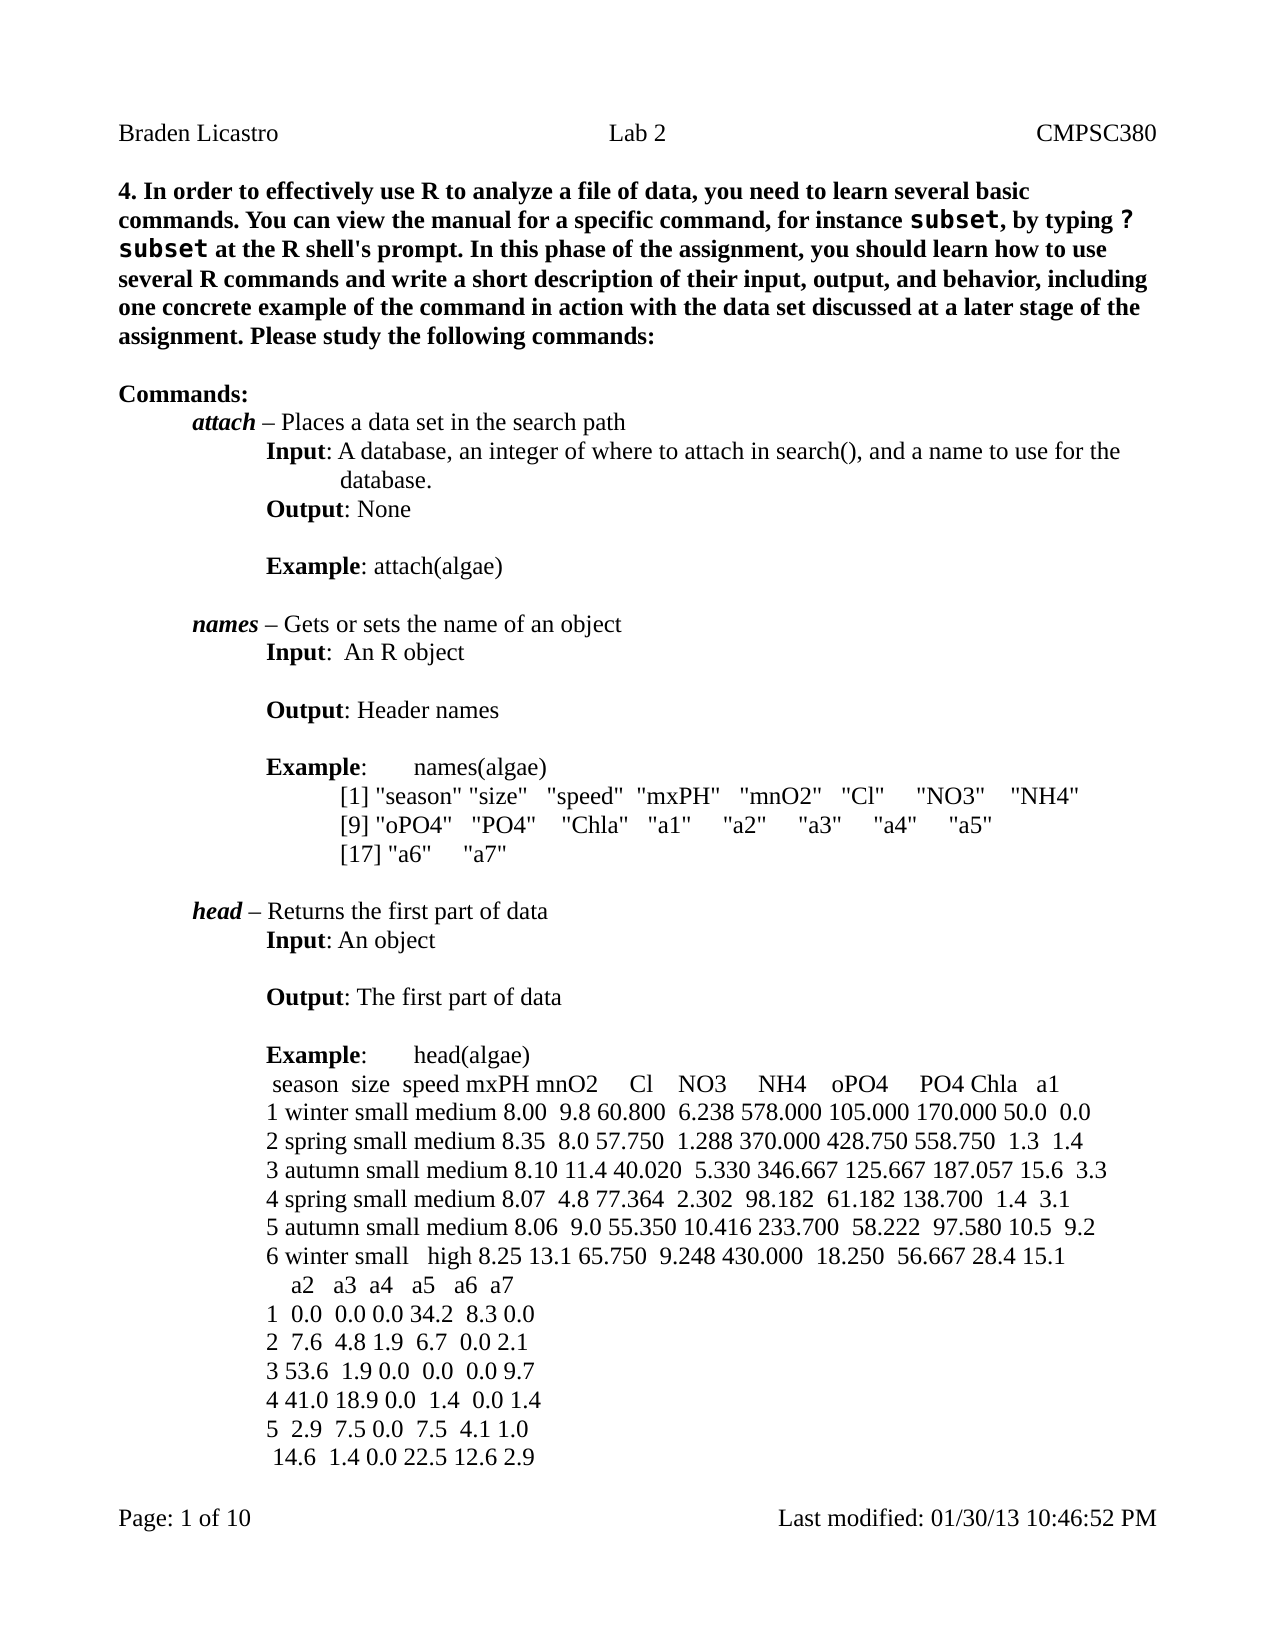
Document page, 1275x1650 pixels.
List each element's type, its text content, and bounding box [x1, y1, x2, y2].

text 14.6 1.4 0.0 22.5 12.6 2.9 [118, 1442, 1157, 1471]
text Input: An object [118, 925, 1157, 954]
text Input: A database, an integer of where to attach in search(), and a name to use for the database. [118, 436, 1157, 494]
text Output: None [118, 494, 1157, 522]
text Output: Header names [118, 695, 1157, 724]
text [9] "oPO4" "PO4" "Chla" "a1" "a2" "a3" "a4" "a5" [118, 810, 1157, 839]
text attach – Places a data set in the search path [118, 407, 1157, 436]
text [1] "season" "size" "speed" "mxPH" "mnO2" "Cl" "NO3" "NH4" [118, 781, 1157, 810]
text 5 2.9 7.5 0.0 7.5 4.1 1.0 [118, 1414, 1157, 1442]
text 3 53.6 1.9 0.0 0.0 0.0 9.7 [118, 1356, 1157, 1385]
text 6 winter small high 8.25 13.1 65.750 9.248 430.000 18.250 56.667 28.4 15.1 [118, 1241, 1157, 1270]
text Input: An R object [118, 637, 1157, 666]
text Commands: [118, 379, 1157, 407]
text head – Returns the first part of data [118, 896, 1157, 925]
text 1 winter small medium 8.00 9.8 60.800 6.238 578.000 105.000 170.000 50.0 0.0 [118, 1097, 1157, 1126]
text 3 autumn small medium 8.10 11.4 40.020 5.330 346.667 125.667 187.057 15.6 3.3 [118, 1155, 1157, 1184]
text a2 a3 a4 a5 a6 a7 [118, 1270, 1157, 1299]
text [17] "a6" "a7" [118, 839, 1157, 867]
text Output: The first part of data [118, 982, 1157, 1011]
text names – Gets or sets the name of an object [118, 609, 1157, 637]
text 4 spring small medium 8.07 4.8 77.364 2.302 98.182 61.182 138.700 1.4 3.1 [118, 1184, 1157, 1212]
text 5 autumn small medium 8.06 9.0 55.350 10.416 233.700 58.222 97.580 10.5 9.2 [118, 1212, 1157, 1241]
text 1 0.0 0.0 0.0 34.2 8.3 0.0 [118, 1299, 1157, 1327]
text Example: names(algae) [118, 752, 1157, 781]
text Example: head(algae) [118, 1040, 1157, 1069]
text 4. In order to effectively use R to analyze a file of data, you need to learn several basic commands. You can view the manual for a specific command, for instance subset, by typing ?subset at the R shell's prompt. In this phase of the assignment, you should learn how to use several R commands and write a short description of their input, output, and behavior, including one concrete example of the command in action with the data set discussed at a later stage of the assignment. Please study the following commands: [118, 176, 1157, 350]
text 2 spring small medium 8.35 8.0 57.750 1.288 370.000 428.750 558.750 1.3 1.4 [118, 1126, 1157, 1155]
text season size speed mxPH mnO2 Cl NO3 NH4 oPO4 PO4 Chla a1 [118, 1069, 1157, 1097]
text 4 41.0 18.9 0.0 1.4 0.0 1.4 [118, 1385, 1157, 1414]
text Example: attach(algae) [118, 551, 1157, 580]
text 2 7.6 4.8 1.9 6.7 0.0 2.1 [118, 1327, 1157, 1356]
